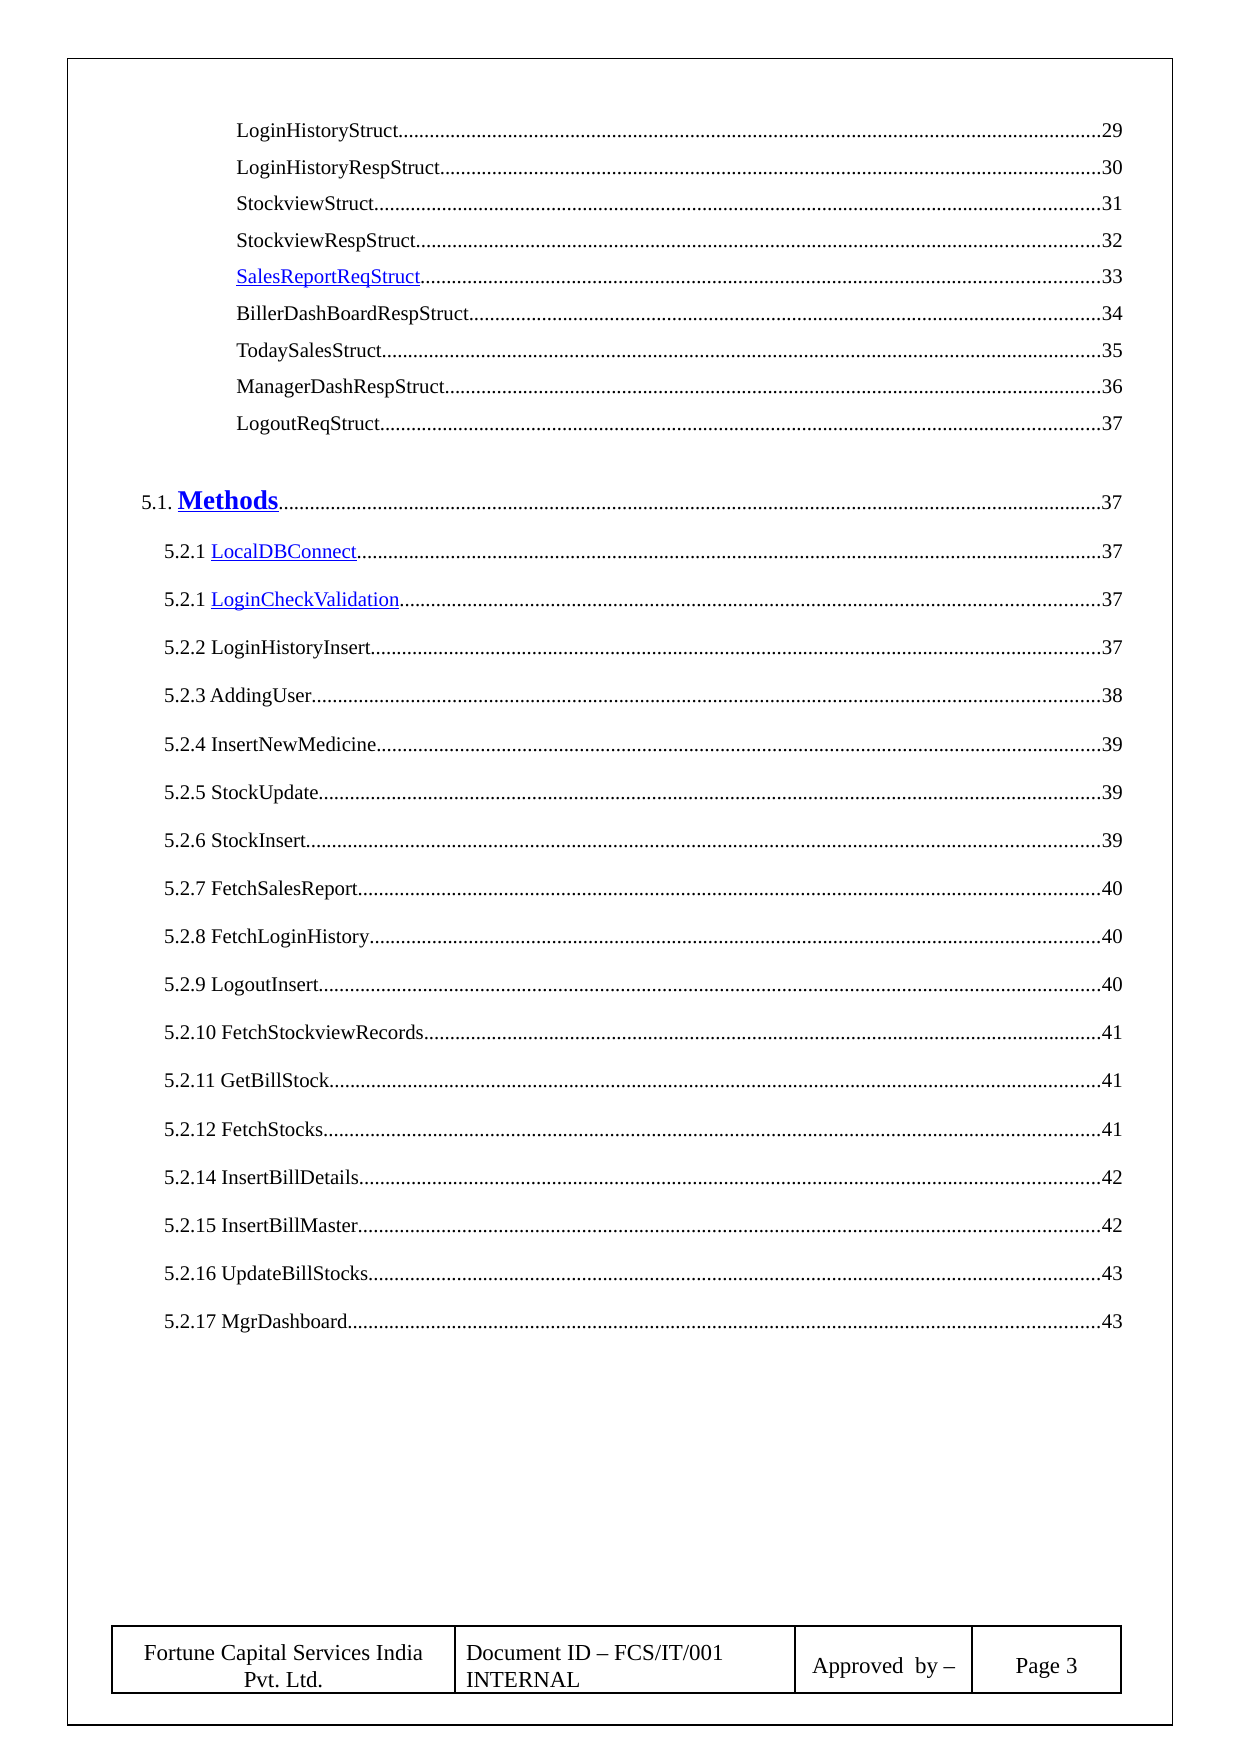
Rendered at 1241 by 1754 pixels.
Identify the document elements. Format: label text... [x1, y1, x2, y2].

text SalesReportReqStruct 33 [236, 264, 1122, 288]
text 5.2.12 FetchStocks 41 [164, 1116, 1122, 1141]
text 5.2.17 MgrDashboard 43 [164, 1309, 1122, 1333]
text 5.2.2 LoginHistoryInsert 37 [164, 635, 1122, 659]
text 5.2.5 StockUpdate 39 [164, 779, 1122, 804]
text 5.2.7 FetchSalesReport 40 [164, 876, 1122, 900]
text 5.2.6 StockInsert 39 [164, 828, 1122, 852]
text LoginHistoryStruct 29 [236, 118, 1122, 142]
text 5.2.8 FetchLoginHistory 40 [164, 924, 1122, 948]
text 5.2.4 InsertNewMedicine 39 [164, 731, 1122, 756]
text BillerDashBoardRespStruct 34 [236, 301, 1122, 325]
text 5.2.15 InsertBillMaster 42 [164, 1213, 1122, 1237]
text 5.2.14 InsertBillDetails 42 [164, 1164, 1122, 1189]
text TodaySalesStruct 35 [236, 337, 1122, 362]
text 5.2.1 LoginCheckValidation 37 [164, 587, 1122, 611]
text StockviewRespStruct 32 [236, 228, 1122, 252]
text 5.1. Methods 37 [141, 484, 1122, 515]
text 5.2.11 GetBillStock 41 [164, 1068, 1122, 1092]
text ManagerDashRespStruct 36 [236, 374, 1122, 398]
text StockviewStruct 31 [236, 191, 1122, 215]
text 5.2.16 UpdateBillStocks 43 [164, 1261, 1122, 1285]
text LogoutReqStruct 37 [236, 411, 1122, 435]
text 5.2.10 FetchStockviewRecords 41 [164, 1020, 1122, 1044]
text 5.2.9 LogoutInsert 40 [164, 972, 1122, 996]
text 5.2.1 LocalDBConnect 37 [164, 539, 1122, 563]
text LoginHistoryRespStruct 30 [236, 155, 1122, 179]
text 5.2.3 AddingUser 38 [164, 683, 1122, 707]
